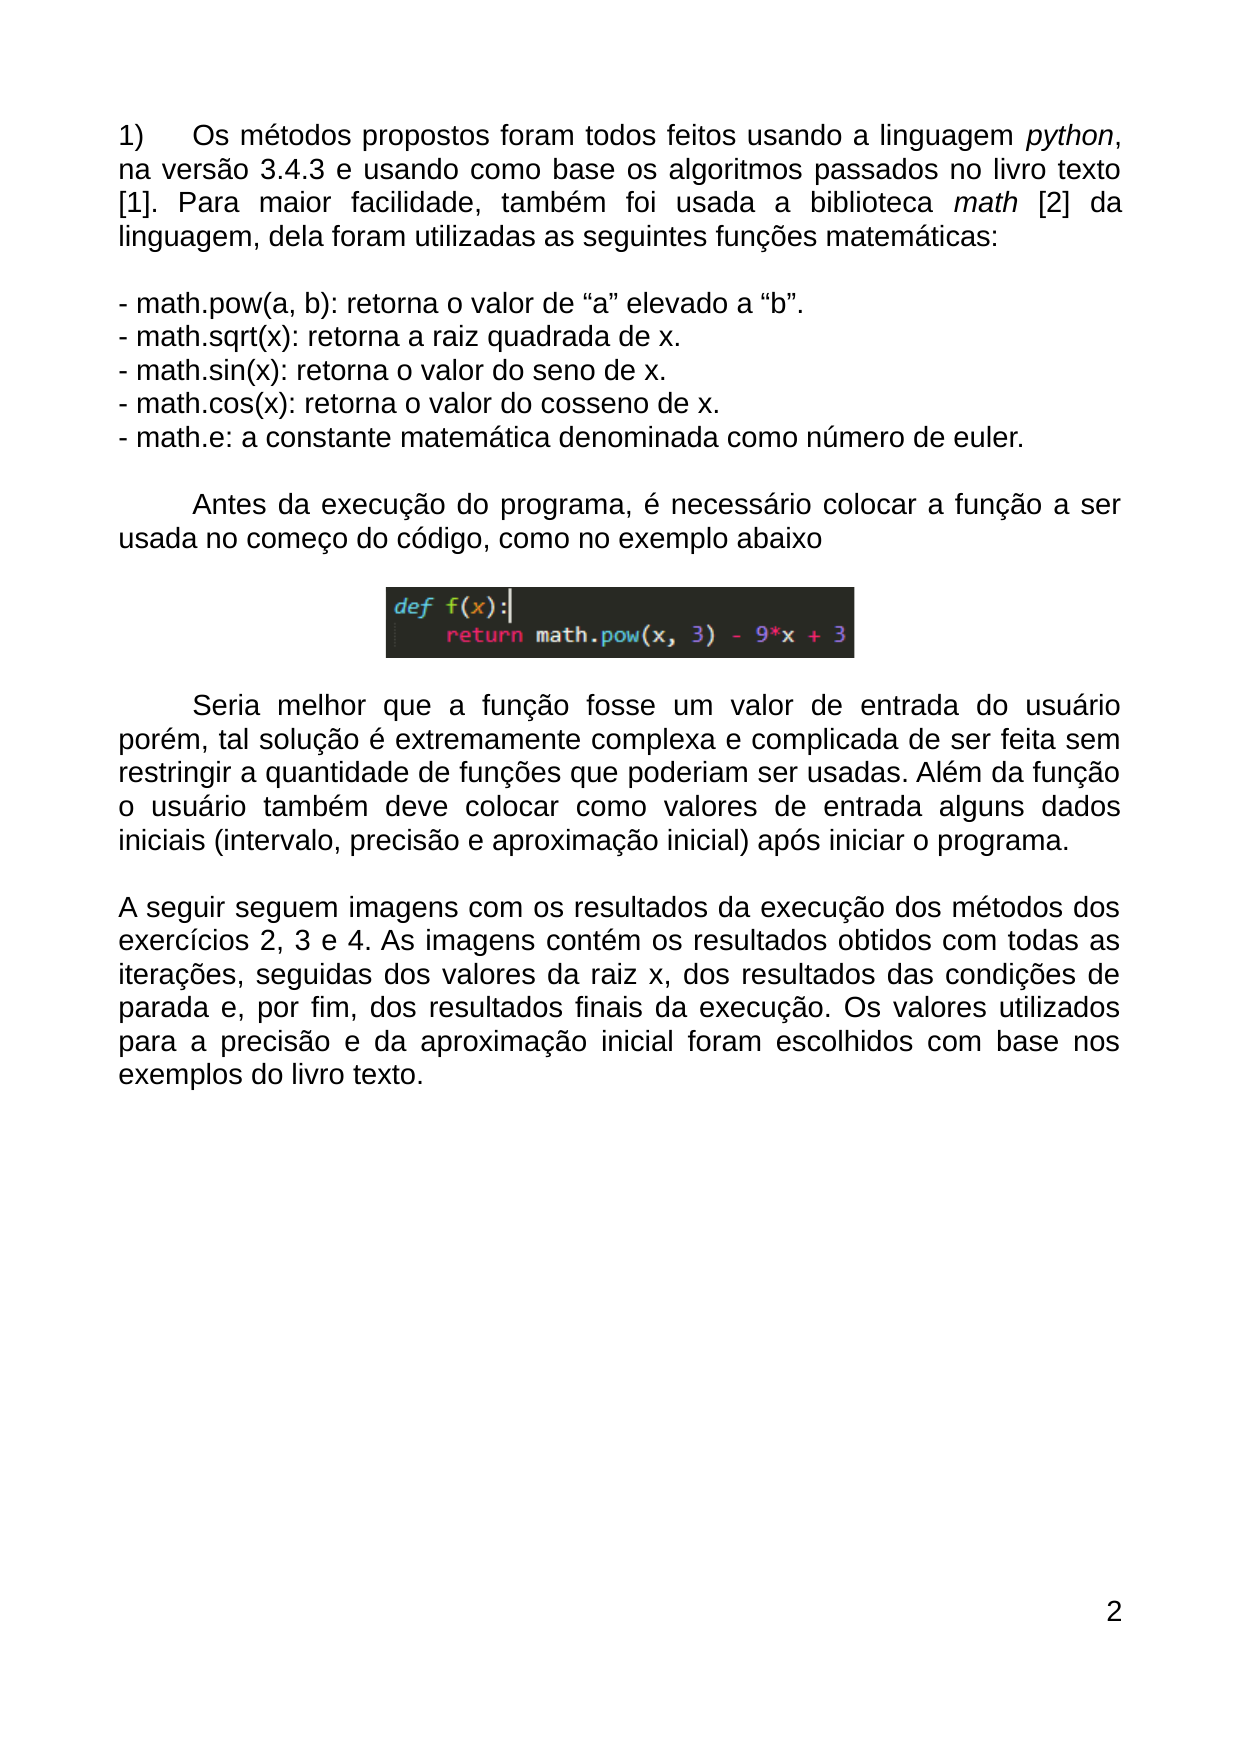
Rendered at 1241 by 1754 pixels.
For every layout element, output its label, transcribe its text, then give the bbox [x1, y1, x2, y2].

text 2 [118, 1594, 1122, 1627]
text Seria melhor que a função fosse um valor de entrada do usuário porém, tal solução é extremamente complexa e complicada de ser feita sem restringir a quantidade de funções que poderiam ser usadas. Além da função o usuário também deve colocar como valores de entrada alguns dados iniciais (intervalo, precisão e aproximação inicial) após iniciar o programa. [118, 688, 1122, 856]
text - math.cos(x): retorna o valor do cosseno de x. [118, 386, 1122, 420]
text - math.e: a constante matemática denominada como número de euler. [118, 420, 1122, 453]
text A seguir seguem imagens com os resultados da execução dos métodos dos exercícios 2, 3 e 4. As imagens contém os resultados obtidos com todas as iterações, seguidas dos valores da raiz x, dos resultados das condições de parada e, por fim, dos resultados finais da execução. Os valores utilizados para a precisão e da aproximação inicial foram escolhidos com base nos exemplos do livro texto. [118, 889, 1122, 1091]
text Antes da execução do programa, é necessário colocar a função a ser usada no começo do código, como no exemplo abaixo [118, 487, 1122, 554]
text - math.sin(x): retorna o valor do seno de x. [118, 353, 1122, 386]
text 1) Os métodos propostos foram todos feitos usando a linguagem python, na versão 3.4.3 e usando como base os algoritmos passados no livro texto [1]. Para maior facilidade, também foi usada a biblioteca math [2] da linguagem, dela foram utilizadas as seguintes funções matemáticas: [118, 118, 1122, 252]
text - math.pow(a, b): retorna o valor de “a” elevado a “b”. [118, 286, 1122, 319]
picture [385, 587, 855, 658]
text - math.sqrt(x): retorna a raiz quadrada de x. [118, 319, 1122, 353]
